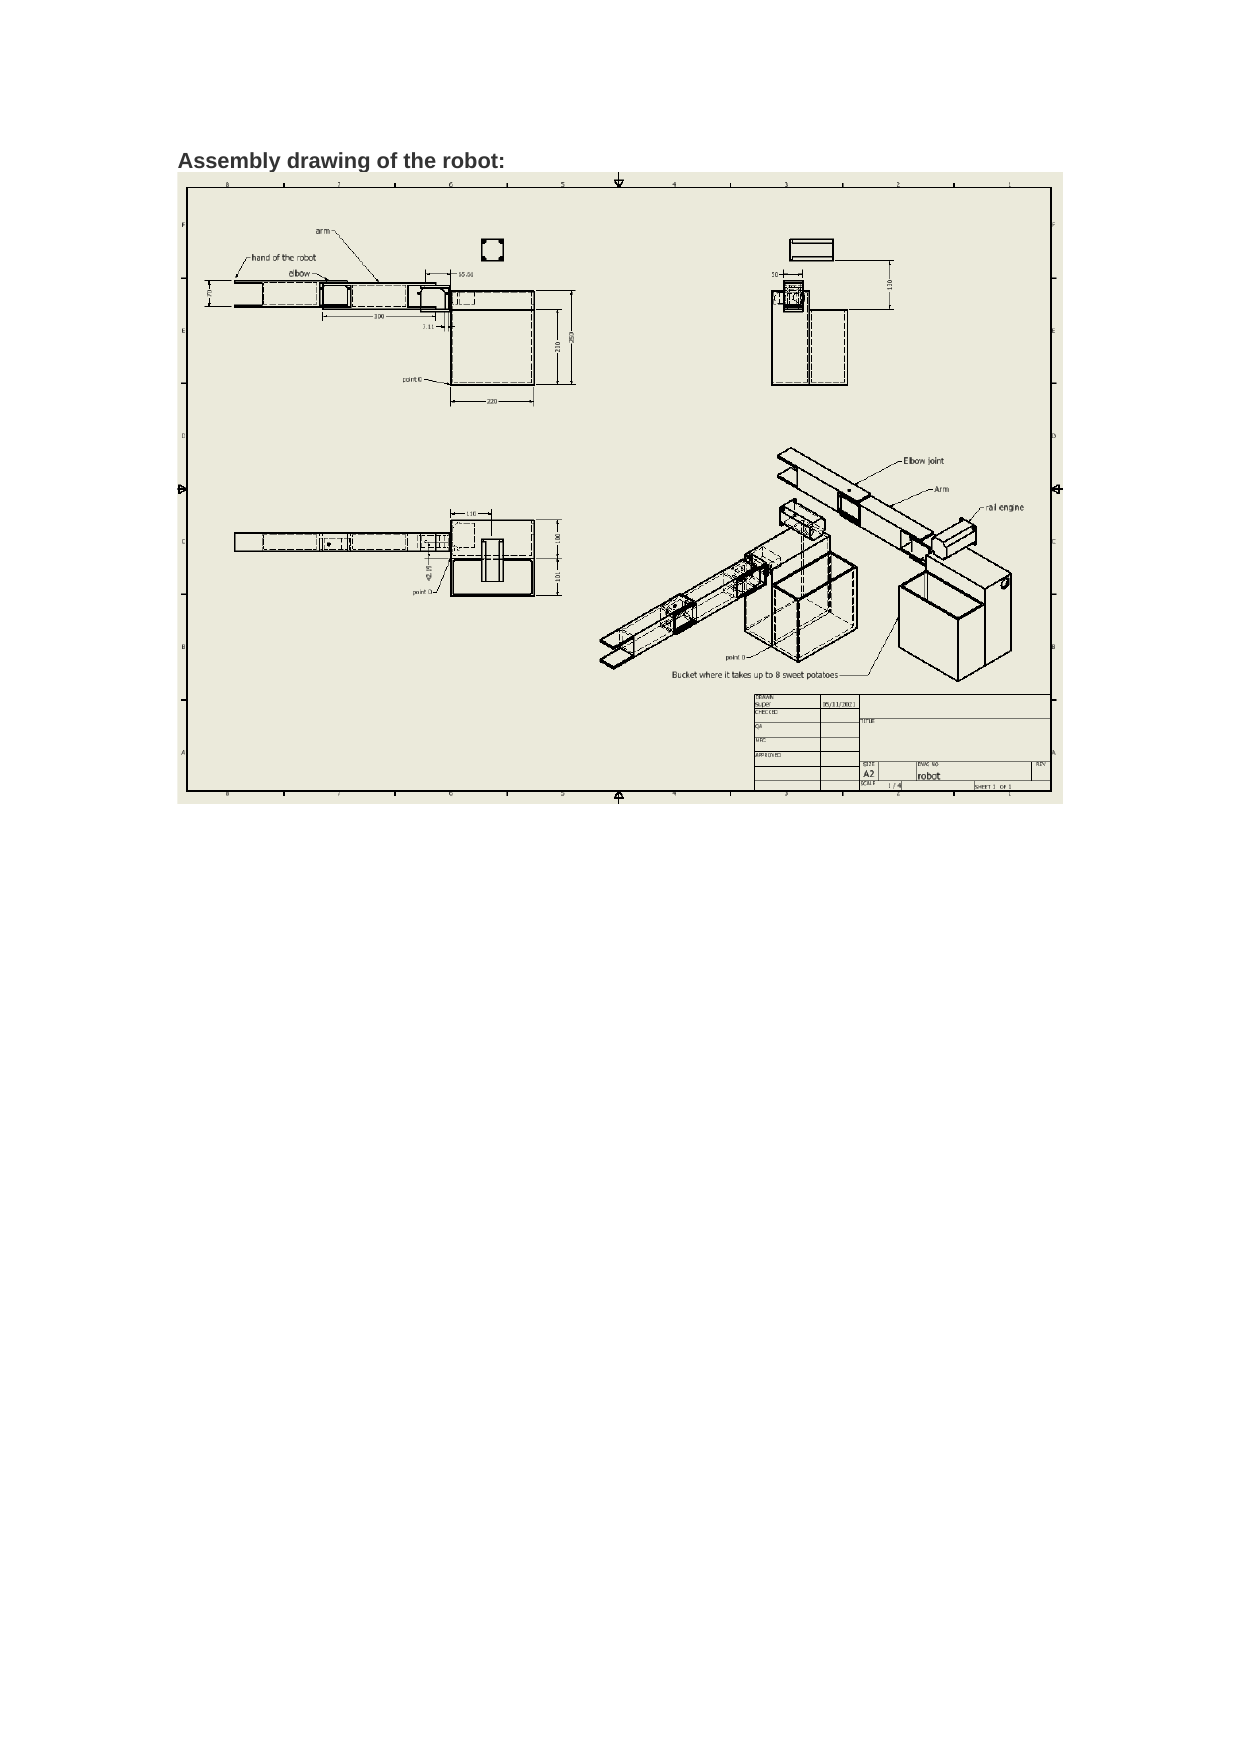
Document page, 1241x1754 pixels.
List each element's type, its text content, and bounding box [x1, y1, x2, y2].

text Assembly drawing of the robot: [177, 148, 1063, 172]
